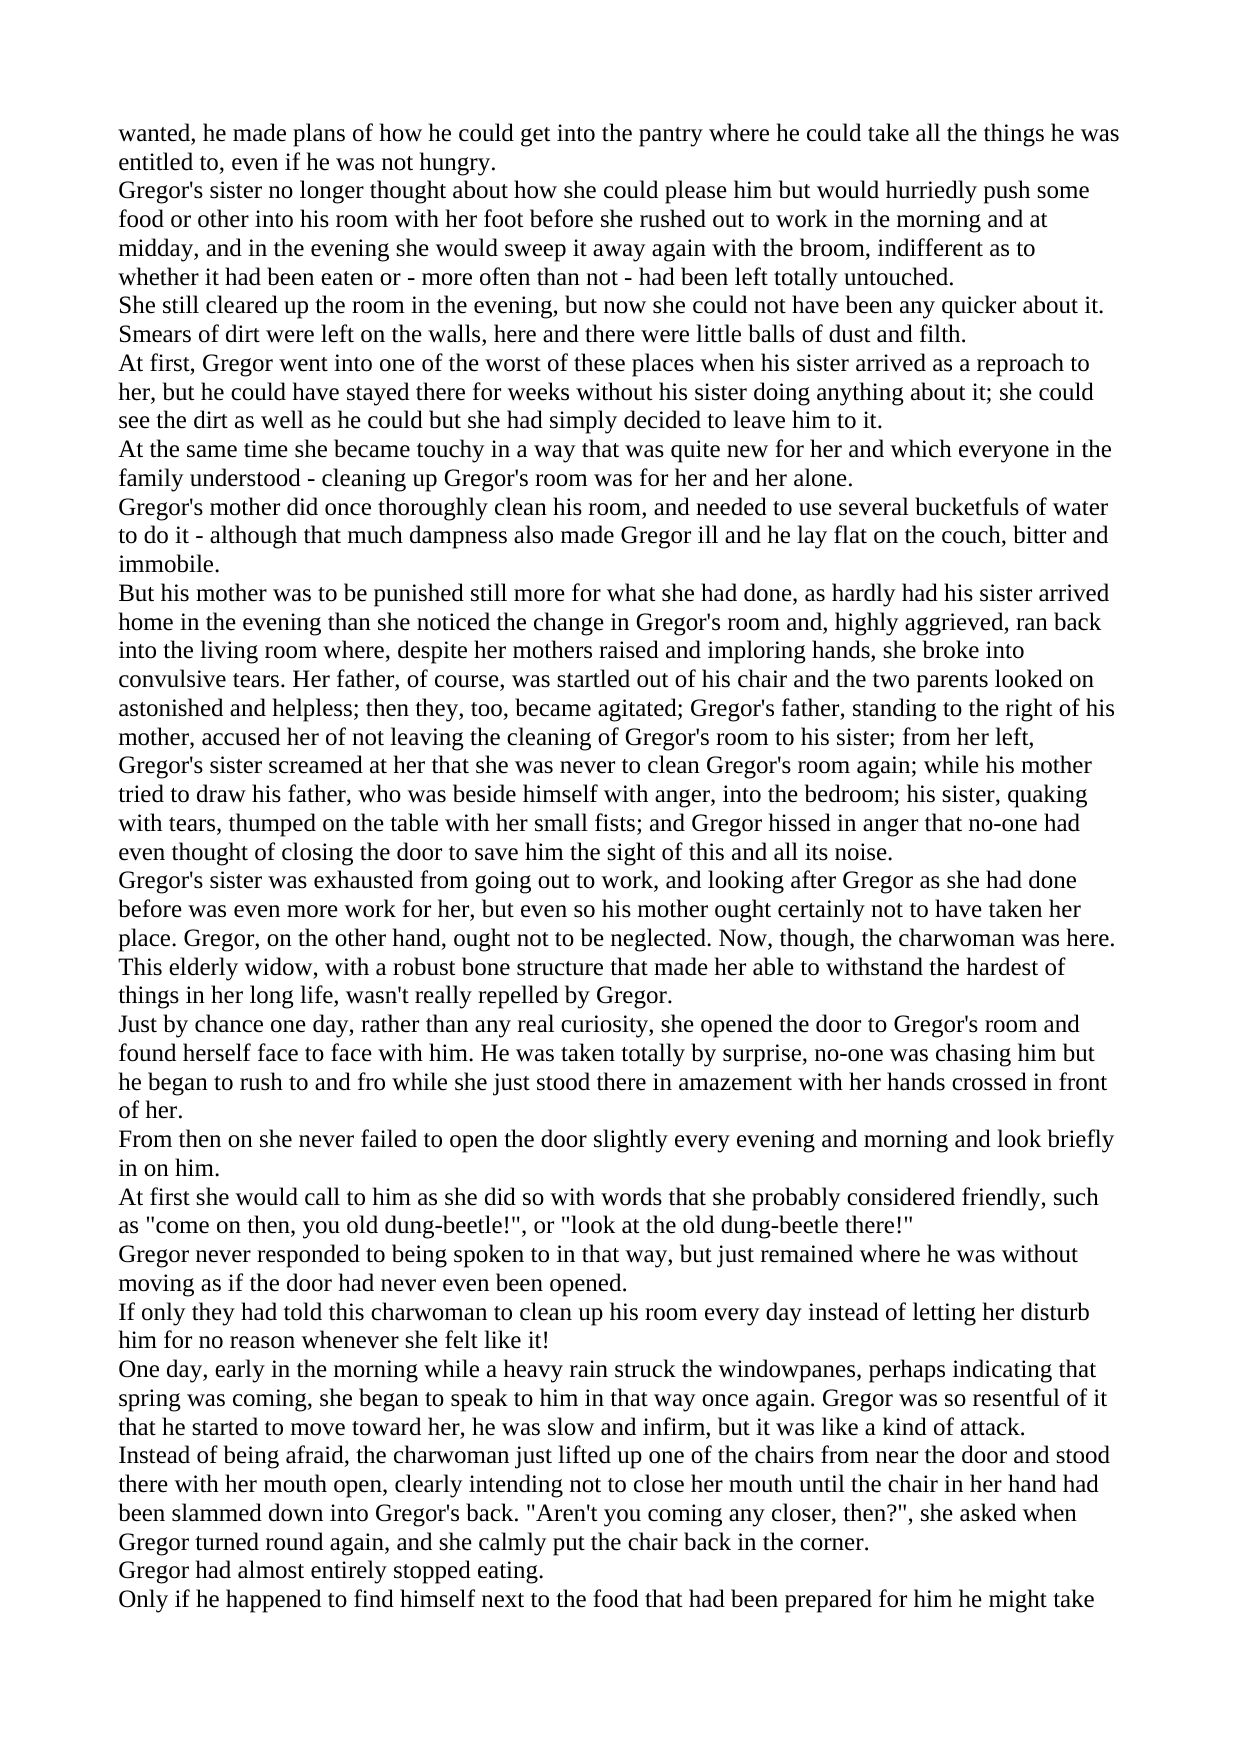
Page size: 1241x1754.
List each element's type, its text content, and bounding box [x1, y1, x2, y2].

text She still cleared up the room in the evening, but now she could not have been any quicker about it. [118, 291, 1122, 319]
text At first, Gregor went into one of the worst of these places when his sister arrived as a reproach to her, but he could have stayed there for weeks without his sister doing anything about it; she could see the dirt as well as he could but she had simply decided to leave him to it. [118, 348, 1122, 434]
text If only they had told this charwoman to clean up his room every day instead of letting her disturb him for no reason whenever she felt like it! [118, 1297, 1122, 1354]
text Just by chance one day, rather than any real curiosity, she opened the door to Gregor's room and found herself face to face with him. He was taken totally by surprise, no-one was chasing him but he began to rush to and fro while she just stood there in amazement with her hands crossed in front of her. [118, 1009, 1122, 1124]
text Gregor's mother did once thoroughly clean his room, and needed to use several bucketfuls of water to do it - although that much dampness also made Gregor ill and he lay flat on the couch, bitter and immobile. [118, 492, 1122, 578]
text Gregor never responded to being spoken to in that way, but just remained where he was without moving as if the door had never even been opened. [118, 1239, 1122, 1297]
text wanted, he made plans of how he could get into the pantry where he could take all the things he was entitled to, even if he was not hungry. [118, 118, 1122, 176]
text Instead of being afraid, the charwoman just lifted up one of the chairs from near the door and stood there with her mouth open, clearly intending not to close her mouth until the chair in her hand had been slammed down into Gregor's back. "Aren't you coming any closer, then?", she asked when Gregor turned round again, and she calmly put the chair back in the corner. [118, 1441, 1122, 1556]
text From then on she never failed to open the door slightly every evening and morning and look briefly in on him. [118, 1124, 1122, 1182]
text This elderly widow, with a robust bone structure that made her able to withstand the hardest of things in her long life, wasn't really repelled by Gregor. [118, 952, 1122, 1009]
text But his mother was to be punished still more for what she had done, as hardly had his sister arrived home in the evening than she noticed the change in Gregor's room and, highly aggrieved, ran back into the living room where, despite her mothers raised and imploring hands, she broke into convulsive tears. Her father, of course, was startled out of his chair and the two parents looked on astonished and helpless; then they, too, became agitated; Gregor's father, standing to the right of his mother, accused her of not leaving the cleaning of Gregor's room to his sister; from her left, Gregor's sister screamed at her that she was never to clean Gregor's room again; while his mother tried to draw his father, who was beside himself with anger, into the bedroom; his sister, quaking with tears, thumped on the table with her small fists; and Gregor hissed in anger that no-one had even thought of closing the door to save him the sight of this and all its noise. [118, 578, 1122, 866]
text Only if he happened to find himself next to the food that had been prepared for him he might take [118, 1584, 1122, 1613]
text At first she would call to him as she did so with words that she probably considered friendly, such as "come on then, you old dung-beetle!", or "look at the old dung-beetle there!" [118, 1182, 1122, 1239]
text Gregor had almost entirely stopped eating. [118, 1556, 1122, 1584]
text Smears of dirt were left on the walls, here and there were little balls of dust and filth. [118, 319, 1122, 348]
text Gregor's sister was exhausted from going out to work, and looking after Gregor as she had done before was even more work for her, but even so his mother ought certainly not to have taken her place. Gregor, on the other hand, ought not to be neglected. Now, though, the charwoman was here. [118, 866, 1122, 952]
text At the same time she became touchy in a way that was quite new for her and which everyone in the family understood - cleaning up Gregor's room was for her and her alone. [118, 434, 1122, 492]
text One day, early in the morning while a heavy rain struck the windowpanes, perhaps indicating that spring was coming, she began to speak to him in that way once again. Gregor was so resentful of it that he started to move toward her, he was slow and infirm, but it was like a kind of attack. [118, 1354, 1122, 1441]
text Gregor's sister no longer thought about how she could please him but would hurriedly push some food or other into his room with her foot before she rushed out to work in the morning and at midday, and in the evening she would sweep it away again with the broom, indifferent as to whether it had been eaten or - more often than not - had been left totally untouched. [118, 176, 1122, 291]
